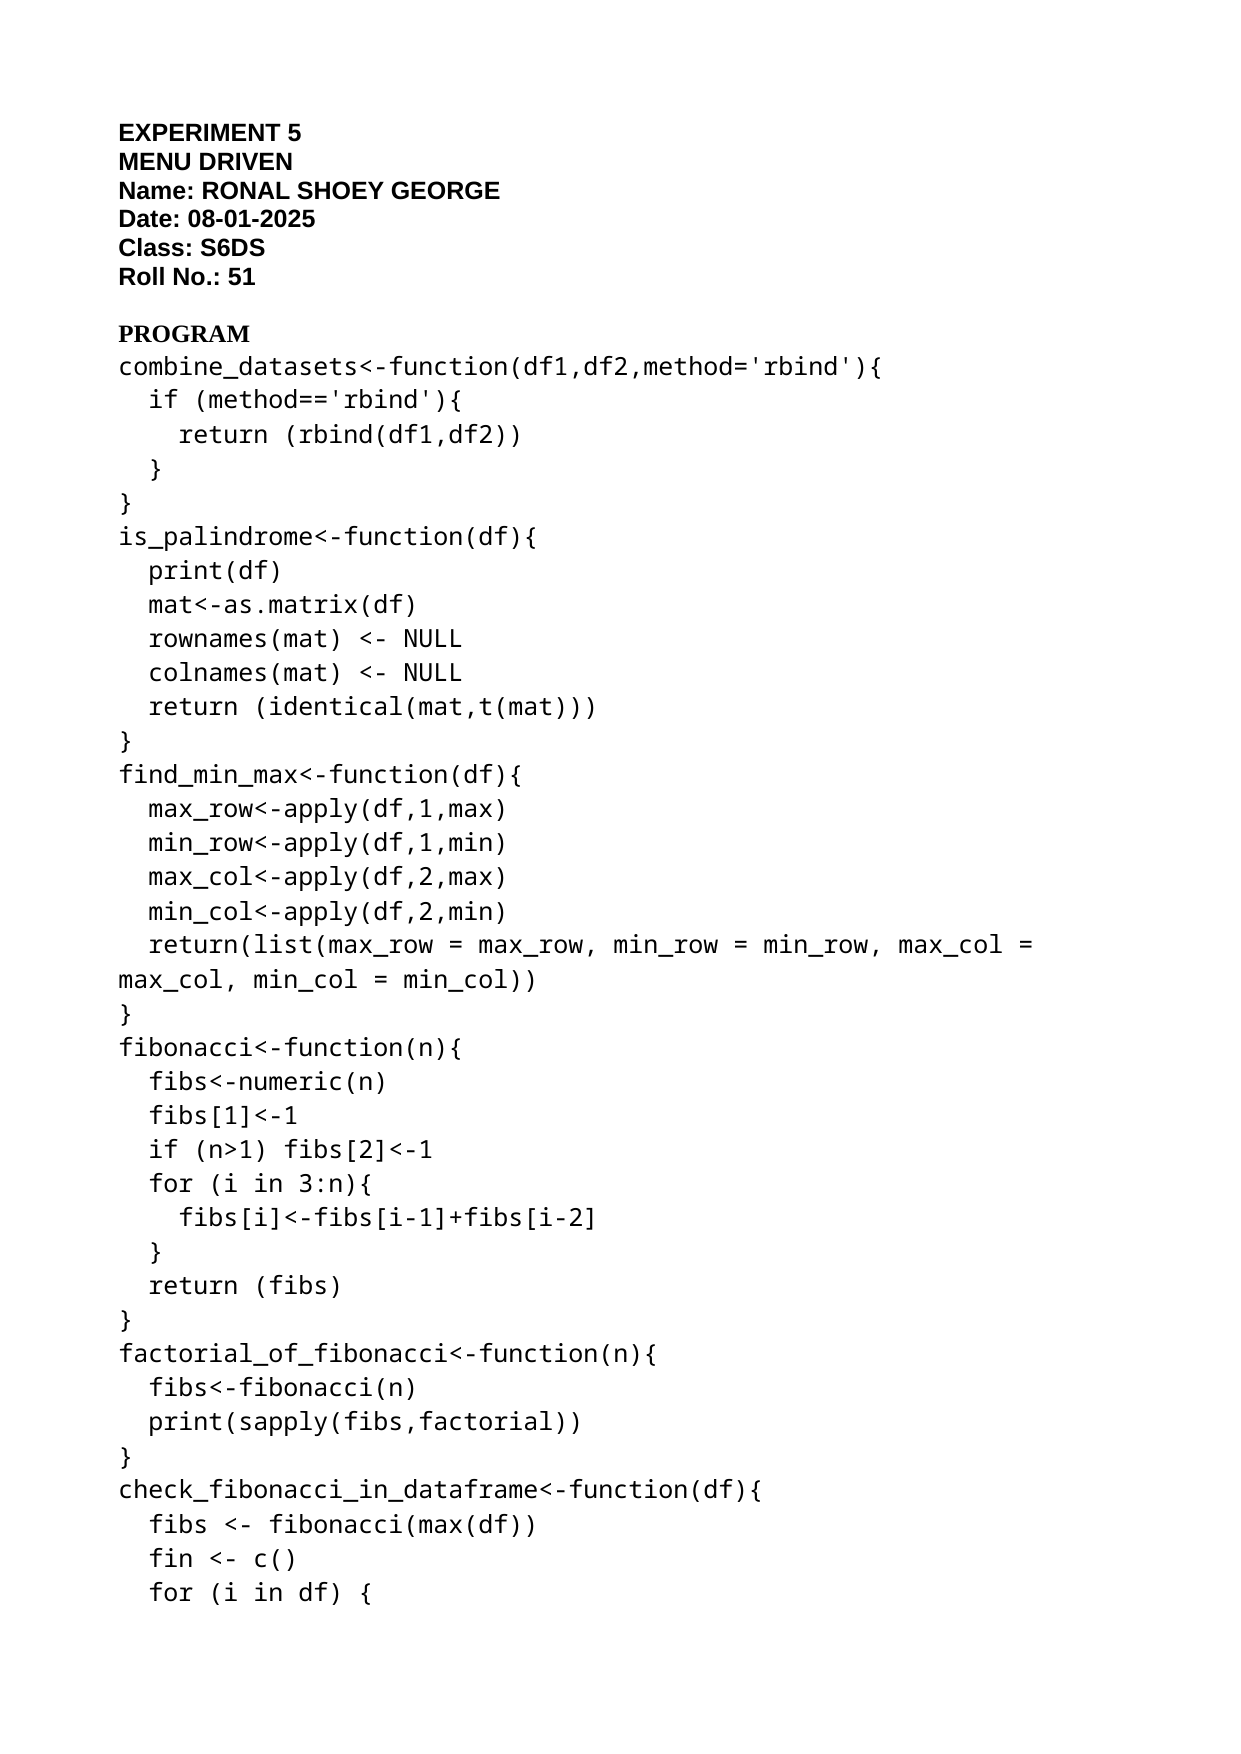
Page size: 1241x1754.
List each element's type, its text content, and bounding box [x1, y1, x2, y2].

text fibs <- fibonacci(max(df)) [118, 1506, 1122, 1540]
text return (fibs) [118, 1268, 1122, 1302]
text max_col<-apply(df,2,max) [118, 859, 1122, 893]
text find_min_max<-function(df){ [118, 757, 1122, 791]
text max_row<-apply(df,1,max) [118, 791, 1122, 825]
text return(list(max_row = max_row, min_row = min_row, max_col = max_col, min_col = min_col)) [118, 927, 1122, 995]
text Date: 08-01-2025 [118, 204, 1122, 233]
text Name: RONAL SHOEY GEORGE [118, 176, 1122, 204]
text } [118, 484, 1122, 518]
text } [118, 1234, 1122, 1268]
text min_row<-apply(df,1,min) [118, 825, 1122, 859]
text fin <- c() [118, 1540, 1122, 1574]
text if (n>1) fibs[2]<-1 [118, 1132, 1122, 1166]
text rownames(mat) <- NULL [118, 621, 1122, 655]
text print(sapply(fibs,factorial)) [118, 1404, 1122, 1438]
text } [118, 450, 1122, 484]
text combine_datasets<-function(df1,df2,method='rbind'){ [118, 348, 1122, 382]
text MENU DRIVEN [118, 147, 1122, 176]
text factorial_of_fibonacci<-function(n){ [118, 1336, 1122, 1370]
text } [118, 1302, 1122, 1336]
text is_palindrome<-function(df){ [118, 518, 1122, 552]
text min_col<-apply(df,2,min) [118, 893, 1122, 927]
text Roll No.: 51 [118, 262, 1122, 291]
text } [118, 1438, 1122, 1472]
text } [118, 995, 1122, 1029]
text fibs<-numeric(n) [118, 1063, 1122, 1097]
text check_fibonacci_in_dataframe<-function(df){ [118, 1472, 1122, 1506]
text } [118, 723, 1122, 757]
text colnames(mat) <- NULL [118, 655, 1122, 689]
text PROGRAM [118, 319, 1122, 348]
text for (i in 3:n){ [118, 1166, 1122, 1200]
text print(df) [118, 552, 1122, 587]
text return (rbind(df1,df2)) [118, 416, 1122, 450]
text Class: S6DS [118, 233, 1122, 262]
text EXPERIMENT 5 [118, 118, 1122, 147]
text mat<-as.matrix(df) [118, 587, 1122, 621]
text fibs[1]<-1 [118, 1097, 1122, 1132]
text for (i in df) { [118, 1574, 1122, 1608]
text if (method=='rbind'){ [118, 382, 1122, 416]
text fibs<-fibonacci(n) [118, 1370, 1122, 1404]
text return (identical(mat,t(mat))) [118, 689, 1122, 723]
text fibonacci<-function(n){ [118, 1029, 1122, 1063]
text fibs[i]<-fibs[i-1]+fibs[i-2] [118, 1200, 1122, 1234]
